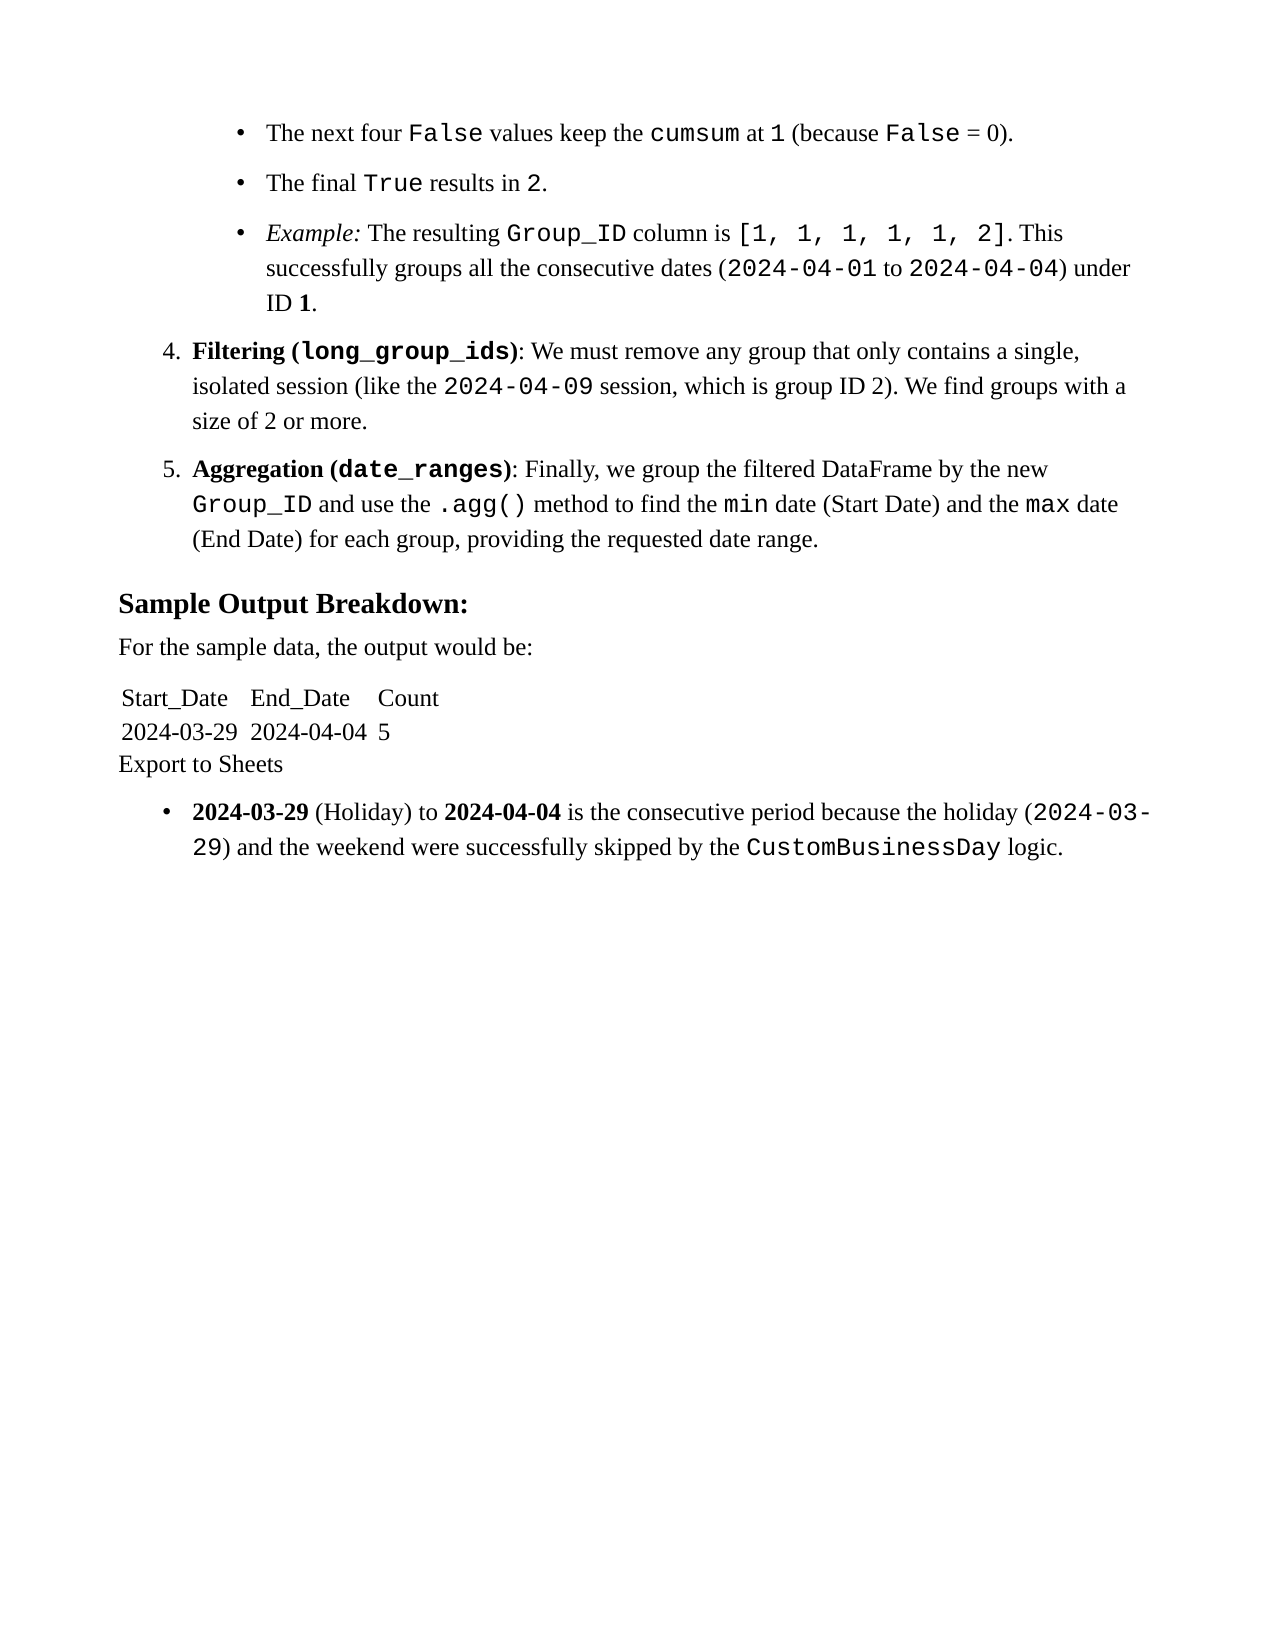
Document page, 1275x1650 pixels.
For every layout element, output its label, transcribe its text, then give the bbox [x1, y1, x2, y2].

list The next four False values keep the cumsum at 1 (because False = 0). [236, 118, 1157, 149]
table_header Count [375, 680, 451, 714]
table_cell 5 [375, 714, 451, 749]
table_cell 2024-03-29 [118, 714, 247, 749]
list Aggregation (date_ranges): Finally, we group the filtered DataFrame by the new Group_ID and use the .agg() method to find the min date (Start Date) and the max date (End Date) for each group, providing the requested date range. [162, 454, 1157, 553]
text Export to Sheets [118, 749, 1157, 778]
list Filtering (long_group_ids): We must remove any group that only contains a single, isolated session (like the 2024-04-09 session, which is group ID 2). We find groups with a size of 2 or more. [162, 336, 1157, 435]
list Example: The resulting Group_ID column is [1, 1, 1, 1, 1, 2]. This successfully groups all the consecutive dates (2024-04-01 to 2024-04-04) under ID 1. [236, 218, 1157, 317]
subtitle Sample Output Breakdown: [118, 586, 1157, 620]
table_header Start_Date [118, 680, 247, 714]
table_header End_Date [247, 680, 375, 714]
text For the sample data, the output would be: [118, 632, 1157, 661]
list The final True results in 2. [236, 168, 1157, 199]
list 2024-03-29 (Holiday) to 2024-04-04 is the consecutive period because the holiday (2024-03-29) and the weekend were successfully skipped by the CustomBusinessDay logic. [162, 797, 1157, 862]
table_cell 2024-04-04 [247, 714, 375, 749]
